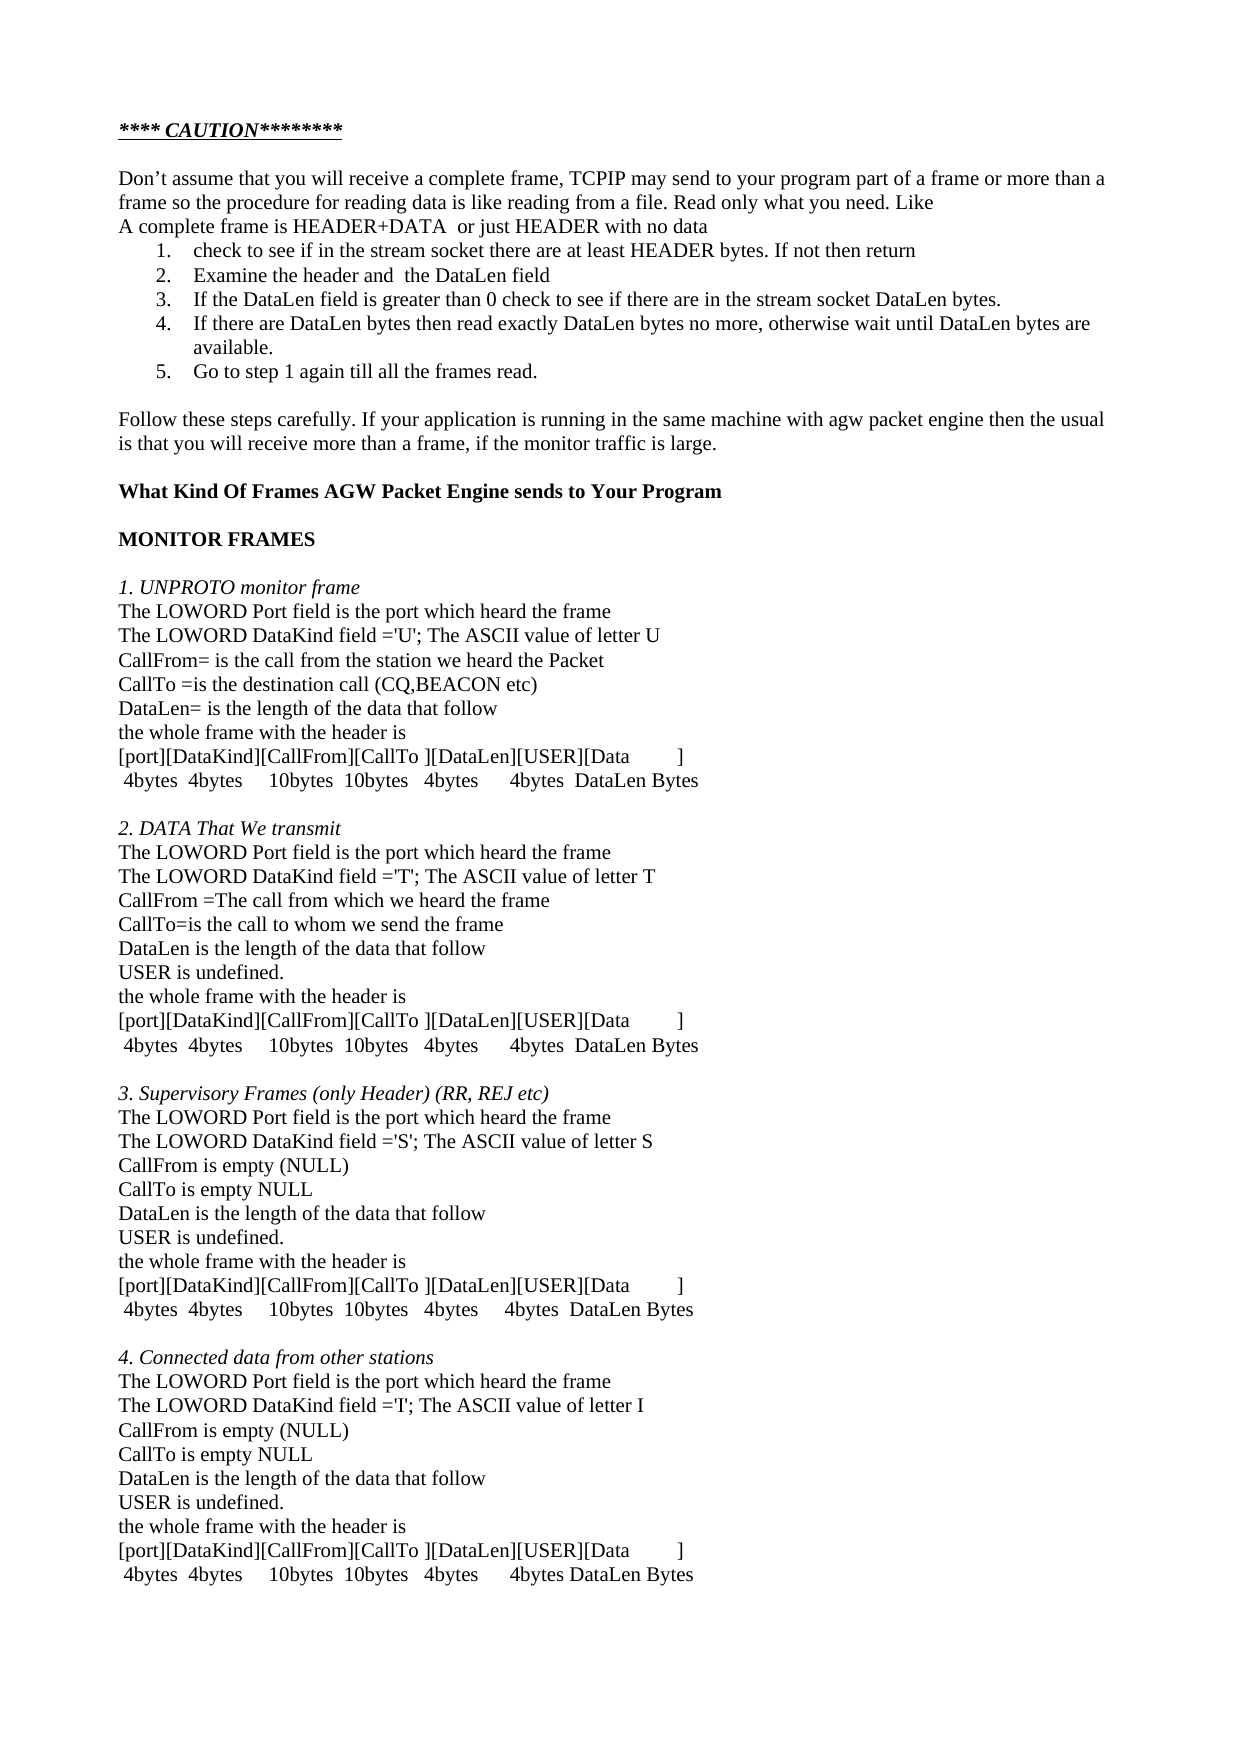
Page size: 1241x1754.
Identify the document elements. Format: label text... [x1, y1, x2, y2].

list Examine the header and the DataLen field [156, 262, 1122, 287]
text The LOWORD Port field is the port which heard the frame [118, 599, 1122, 623]
text 1. UNPROTO monitor frame [118, 575, 1122, 599]
text **** CAUTION******** [118, 118, 1122, 142]
text CallTo is empty NULL [118, 1177, 1122, 1201]
text The LOWORD Port field is the port which heard the frame [118, 1105, 1122, 1129]
text USER is undefined. [118, 1225, 1122, 1249]
text 4bytes 4bytes 10bytes 10bytes 4bytes 4bytes DataLen Bytes [118, 768, 1122, 792]
text The LOWORD DataKind field ='T'; The ASCII value of letter T [118, 864, 1122, 888]
text the whole frame with the header is [118, 720, 1122, 744]
text CallFrom= is the call from the station we heard the Packet [118, 647, 1122, 672]
text CallFrom is empty (NULL) [118, 1153, 1122, 1177]
text CallFrom is empty (NULL) [118, 1417, 1122, 1442]
list check to see if in the stream socket there are at least HEADER bytes. If not then return [156, 238, 1122, 262]
text The LOWORD DataKind field ='U'; The ASCII value of letter U [118, 623, 1122, 647]
text DataLen is the length of the data that follow [118, 936, 1122, 960]
text [port][DataKind][CallFrom][CallTo ][DataLen][USER][Data ] [118, 744, 1122, 768]
text 4bytes 4bytes 10bytes 10bytes 4bytes 4bytes DataLen Bytes [118, 1032, 1122, 1057]
text CallFrom =The call from which we heard the frame [118, 888, 1122, 912]
text the whole frame with the header is [118, 1249, 1122, 1273]
text [port][DataKind][CallFrom][CallTo ][DataLen][USER][Data ] [118, 1538, 1122, 1562]
list If there are DataLen bytes then read exactly DataLen bytes no more, otherwise wait until DataLen bytes are available. [156, 311, 1122, 359]
text DataLen is the length of the data that follow [118, 1201, 1122, 1225]
text The LOWORD DataKind field ='I'; The ASCII value of letter I [118, 1393, 1122, 1417]
text A complete frame is HEADER+DATA or just HEADER with no data [118, 214, 1122, 238]
text 2. DATA That We transmit [118, 816, 1122, 840]
text Follow these steps carefully. If your application is running in the same machine with agw packet engine then the usual is that you will receive more than a frame, if the monitor traffic is large. [118, 407, 1122, 455]
text What Kind Of Frames AGW Packet Engine sends to Your Program [118, 479, 1122, 503]
text CallTo =is the destination call (CQ,BEACON etc) [118, 672, 1122, 696]
text 4bytes 4bytes 10bytes 10bytes 4bytes 4bytes DataLen Bytes [118, 1297, 1122, 1321]
text CallTo is empty NULL [118, 1442, 1122, 1466]
text USER is undefined. [118, 960, 1122, 984]
text 4. Connected data from other stations [118, 1345, 1122, 1369]
text MONITOR FRAMES [118, 527, 1122, 551]
text 4bytes 4bytes 10bytes 10bytes 4bytes 4bytes DataLen Bytes [118, 1562, 1122, 1586]
text The LOWORD Port field is the port which heard the frame [118, 1369, 1122, 1393]
text The LOWORD Port field is the port which heard the frame [118, 840, 1122, 864]
list Go to step 1 again till all the frames read. [156, 359, 1122, 383]
text DataLen is the length of the data that follow [118, 1466, 1122, 1490]
text CallTo=is the call to whom we send the frame [118, 912, 1122, 936]
list If the DataLen field is greater than 0 check to see if there are in the stream socket DataLen bytes. [156, 287, 1122, 311]
text the whole frame with the header is [118, 1514, 1122, 1538]
text Don’t assume that you will receive a complete frame, TCPIP may send to your program part of a frame or more than a frame so the procedure for reading data is like reading from a file. Read only what you need. Like [118, 166, 1122, 214]
text [port][DataKind][CallFrom][CallTo ][DataLen][USER][Data ] [118, 1008, 1122, 1032]
text the whole frame with the header is [118, 984, 1122, 1008]
text USER is undefined. [118, 1490, 1122, 1514]
text The LOWORD DataKind field ='S'; The ASCII value of letter S [118, 1129, 1122, 1153]
text [port][DataKind][CallFrom][CallTo ][DataLen][USER][Data ] [118, 1273, 1122, 1297]
text 3. Supervisory Frames (only Header) (RR, REJ etc) [118, 1081, 1122, 1105]
text DataLen= is the length of the data that follow [118, 696, 1122, 720]
